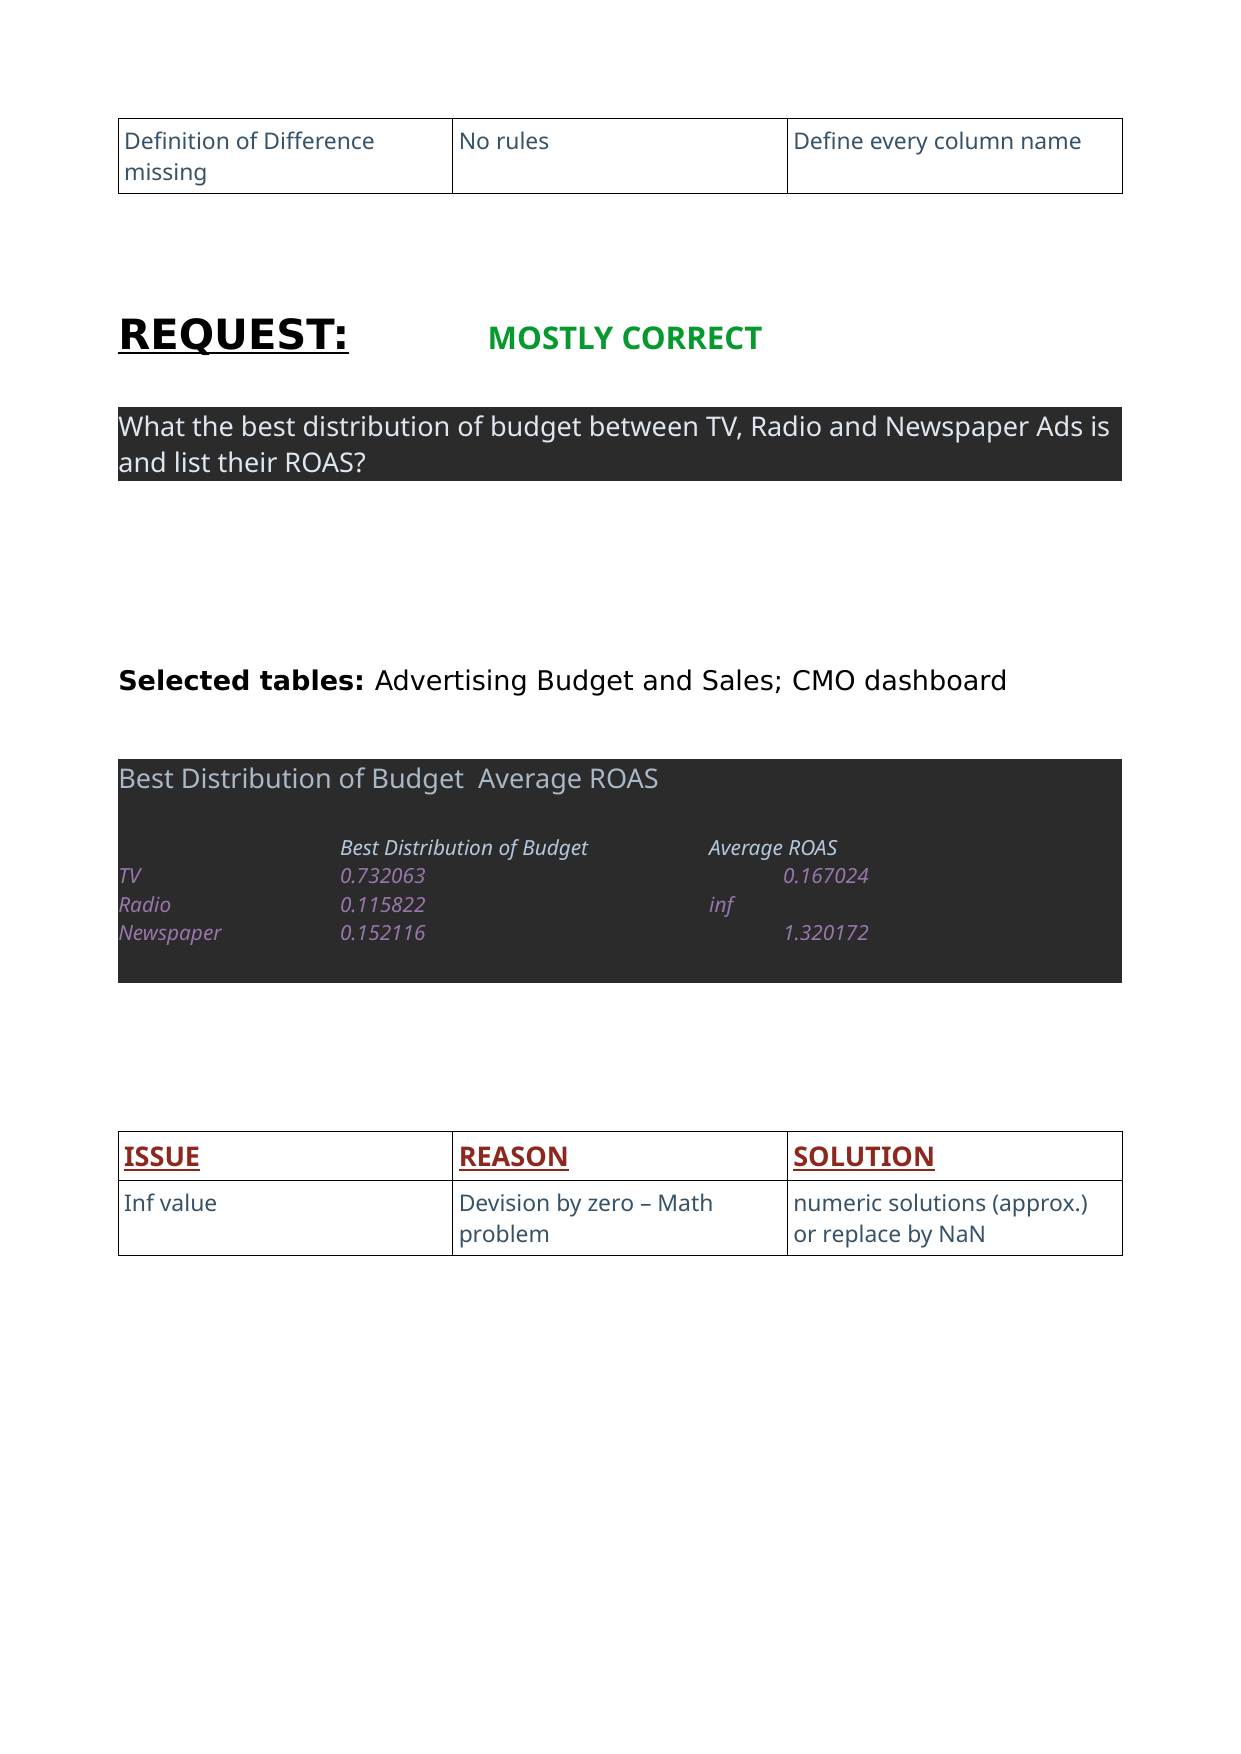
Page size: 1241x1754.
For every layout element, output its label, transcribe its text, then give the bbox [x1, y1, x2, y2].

table_cell Inf value [119, 1181, 452, 1255]
table_cell numeric solutions (approx.) or replace by NaN [788, 1181, 1122, 1255]
text Best Distribution of Budget Average ROAS [118, 833, 1122, 861]
table_cell Define every column name [788, 119, 1122, 193]
table_cell Definition of Difference missing [119, 119, 452, 193]
table_header REASON [453, 1132, 787, 1180]
text Selected tables: Advertising Budget and Sales; CMO dashboard [118, 665, 1122, 697]
table_header ISSUE [119, 1132, 452, 1180]
text Newspaper 0.152116 1.320172 [118, 918, 1122, 947]
text REQUEST: MOSTLY CORRECT [118, 305, 1122, 362]
table_cell No rules [453, 119, 787, 193]
text Best Distribution of Budget Average ROAS [118, 759, 1122, 796]
text Radio 0.115822 inf [118, 890, 1122, 918]
text TV 0.732063 0.167024 [118, 861, 1122, 890]
table_cell Devision by zero – Math problem [453, 1181, 787, 1255]
table_header SOLUTION [788, 1132, 1122, 1180]
text What the best distribution of budget between TV, Radio and Newspaper Ads is and list their ROAS? [118, 407, 1122, 481]
